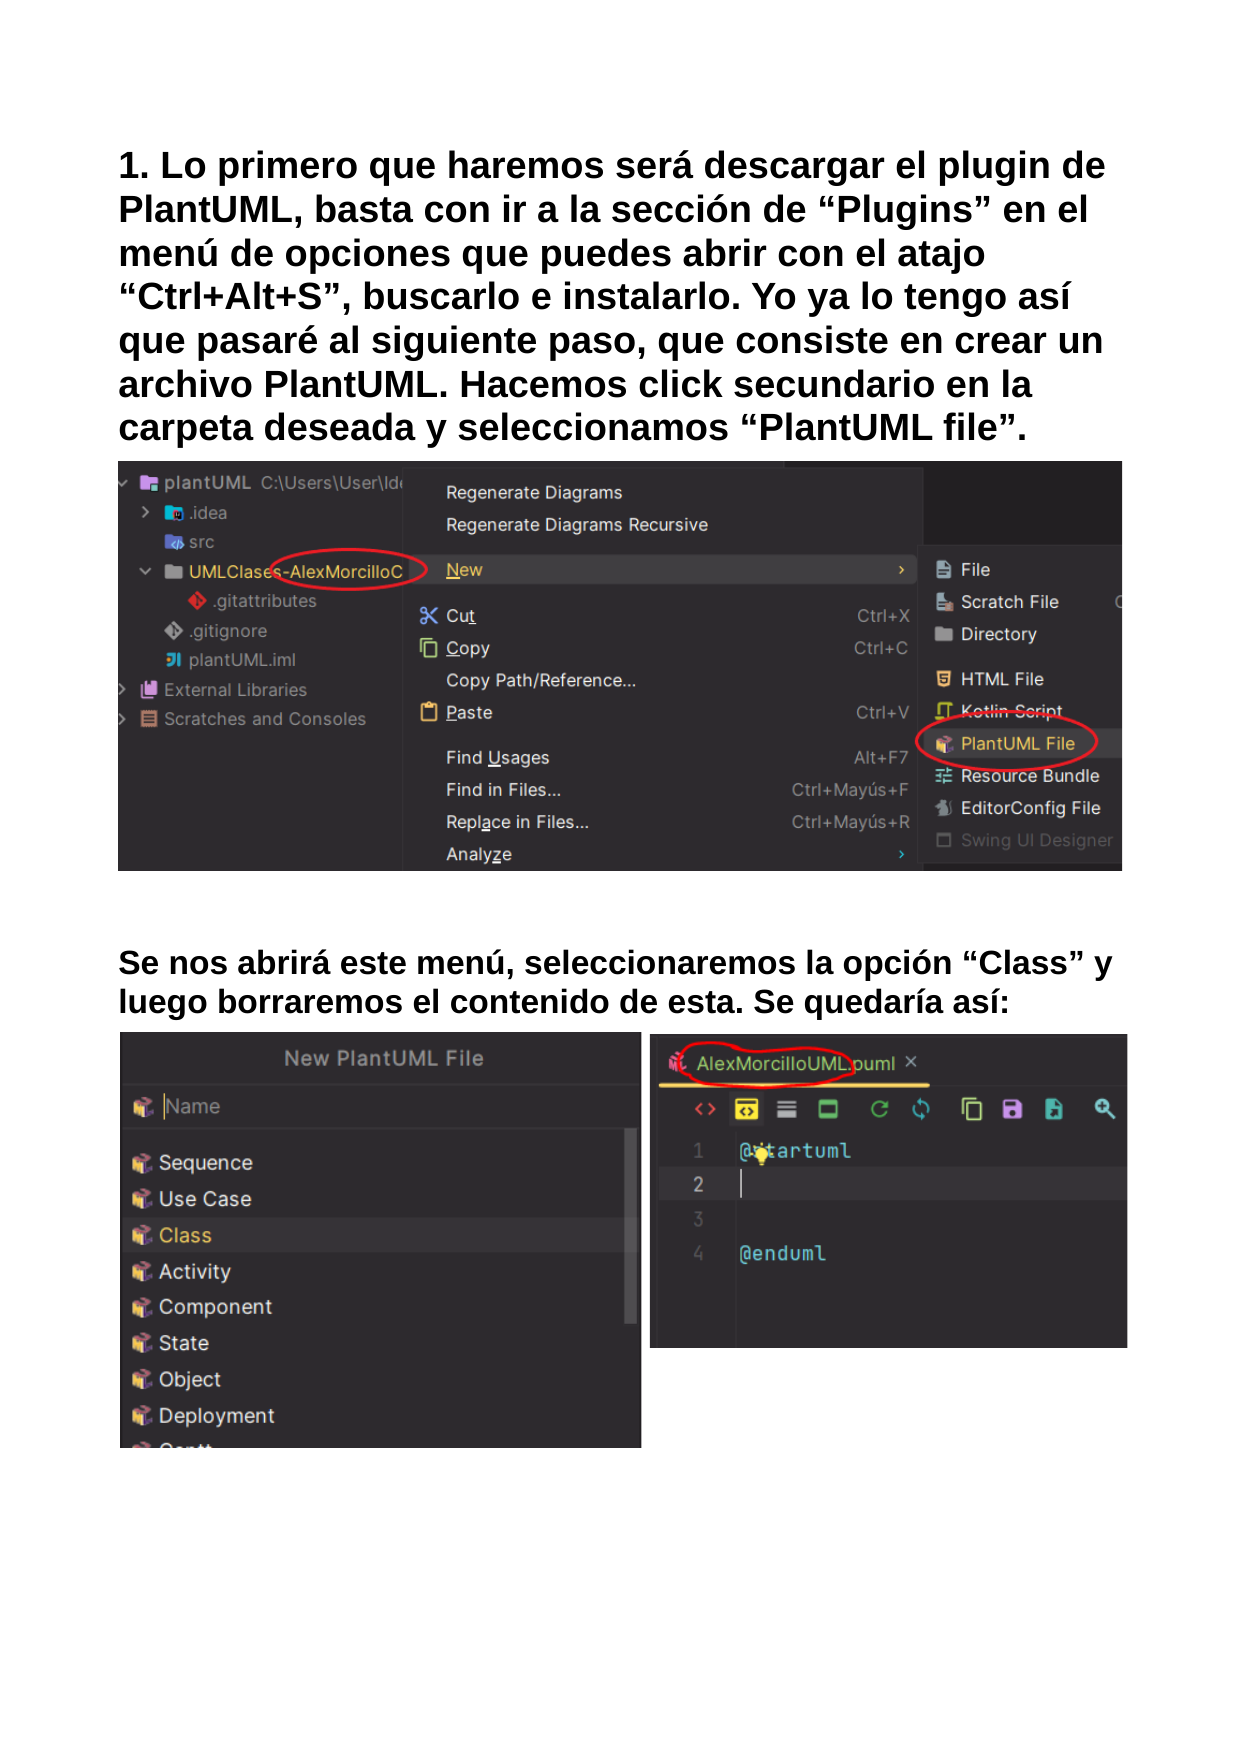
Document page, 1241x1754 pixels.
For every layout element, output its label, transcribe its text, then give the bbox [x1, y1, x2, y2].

picture [649, 1034, 1128, 1348]
subtitle 1. Lo primero que haremos será descargar el plugin de PlantUML, basta con ir a la sección de “Plugins” en el menú de opciones que puedes abrir con el atajo “Ctrl+Alt+S”, buscarlo e instalarlo. Yo ya lo tengo así que pasaré al siguiente paso, que consiste en crear un archivo PlantUML. Hacemos click secundario en la carpeta deseada y seleccionamos “PlantUML file”. [118, 143, 1122, 449]
subtitle Se nos abrirá este menú, seleccionaremos la opción “Class” y luego borraremos el contenido de esta. Se quedaría así: [118, 943, 1122, 1020]
picture [118, 461, 1123, 871]
picture [120, 1032, 642, 1448]
